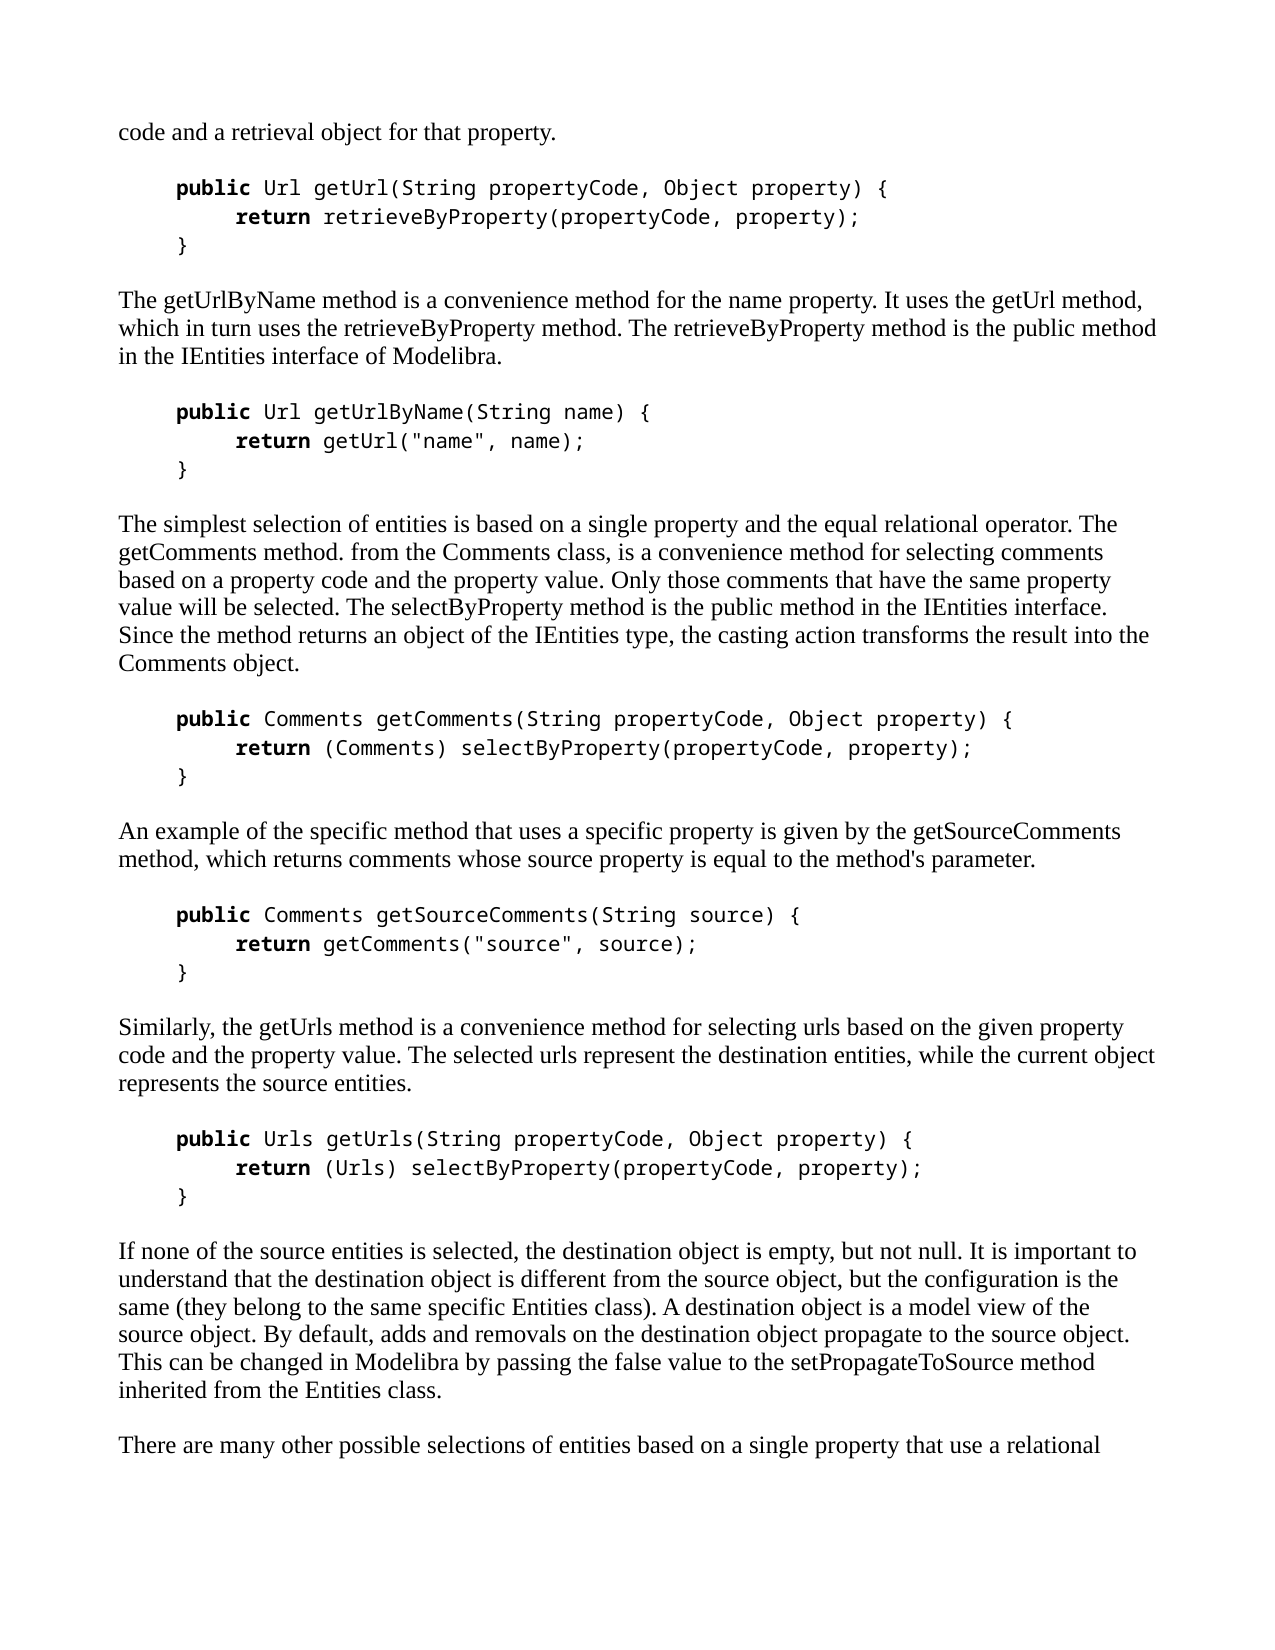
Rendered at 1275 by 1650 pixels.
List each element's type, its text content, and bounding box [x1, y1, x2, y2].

text There are many other possible selections of entities based on a single property that use a relational [118, 1431, 1157, 1459]
text return getComments("source", source); [118, 929, 1157, 957]
text If none of the source entities is selected, the destination object is empty, but not null. It is important to understand that the destination object is different from the source object, but the configuration is the same (they belong to the same specific Entities class). A destination object is a model view of the source object. By default, adds and removals on the destination object propagate to the source object. This can be changed in Modelibra by passing the false value to the setPropagateToSource method inherited from the Entities class. [118, 1237, 1157, 1404]
text public Comments getComments(String propertyCode, Object property) { [118, 704, 1157, 733]
text public Comments getSourceComments(String source) { [118, 901, 1157, 929]
text public Url getUrl(String propertyCode, Object property) { [118, 173, 1157, 202]
text The simplest selection of entities is based on a single property and the equal relational operator. The getComments method. from the Comments class, is a convenience method for selecting comments based on a property code and the property value. Only those comments that have the same property value will be selected. The selectByProperty method is the public method in the IEntities interface. Since the method returns an object of the IEntities type, the casting action transforms the result into the Comments object. [118, 510, 1157, 677]
text } [118, 1181, 1157, 1210]
text Similarly, the getUrls method is a convenience method for selecting urls based on the given property code and the property value. The selected urls represent the destination entities, while the current object represents the source entities. [118, 1013, 1157, 1097]
text An example of the specific method that uses a specific property is given by the getSourceComments method, which returns comments whose source property is equal to the method's parameter. [118, 817, 1157, 873]
text code and a retrieval object for that property. [118, 118, 1157, 146]
text public Url getUrlByName(String name) { [118, 397, 1157, 426]
text return retrieveByProperty(propertyCode, property); [118, 202, 1157, 230]
text return (Comments) selectByProperty(propertyCode, property); [118, 733, 1157, 761]
text return (Urls) selectByProperty(propertyCode, property); [118, 1153, 1157, 1181]
text } [118, 761, 1157, 790]
text } [118, 454, 1157, 483]
text return getUrl("name", name); [118, 426, 1157, 454]
text The getUrlByName method is a convenience method for the name property. It uses the getUrl method, which in turn uses the retrieveByProperty method. The retrieveByProperty method is the public method in the IEntities interface of Modelibra. [118, 287, 1157, 370]
text public Urls getUrls(String propertyCode, Object property) { [118, 1124, 1157, 1153]
text } [118, 230, 1157, 259]
text } [118, 957, 1157, 986]
